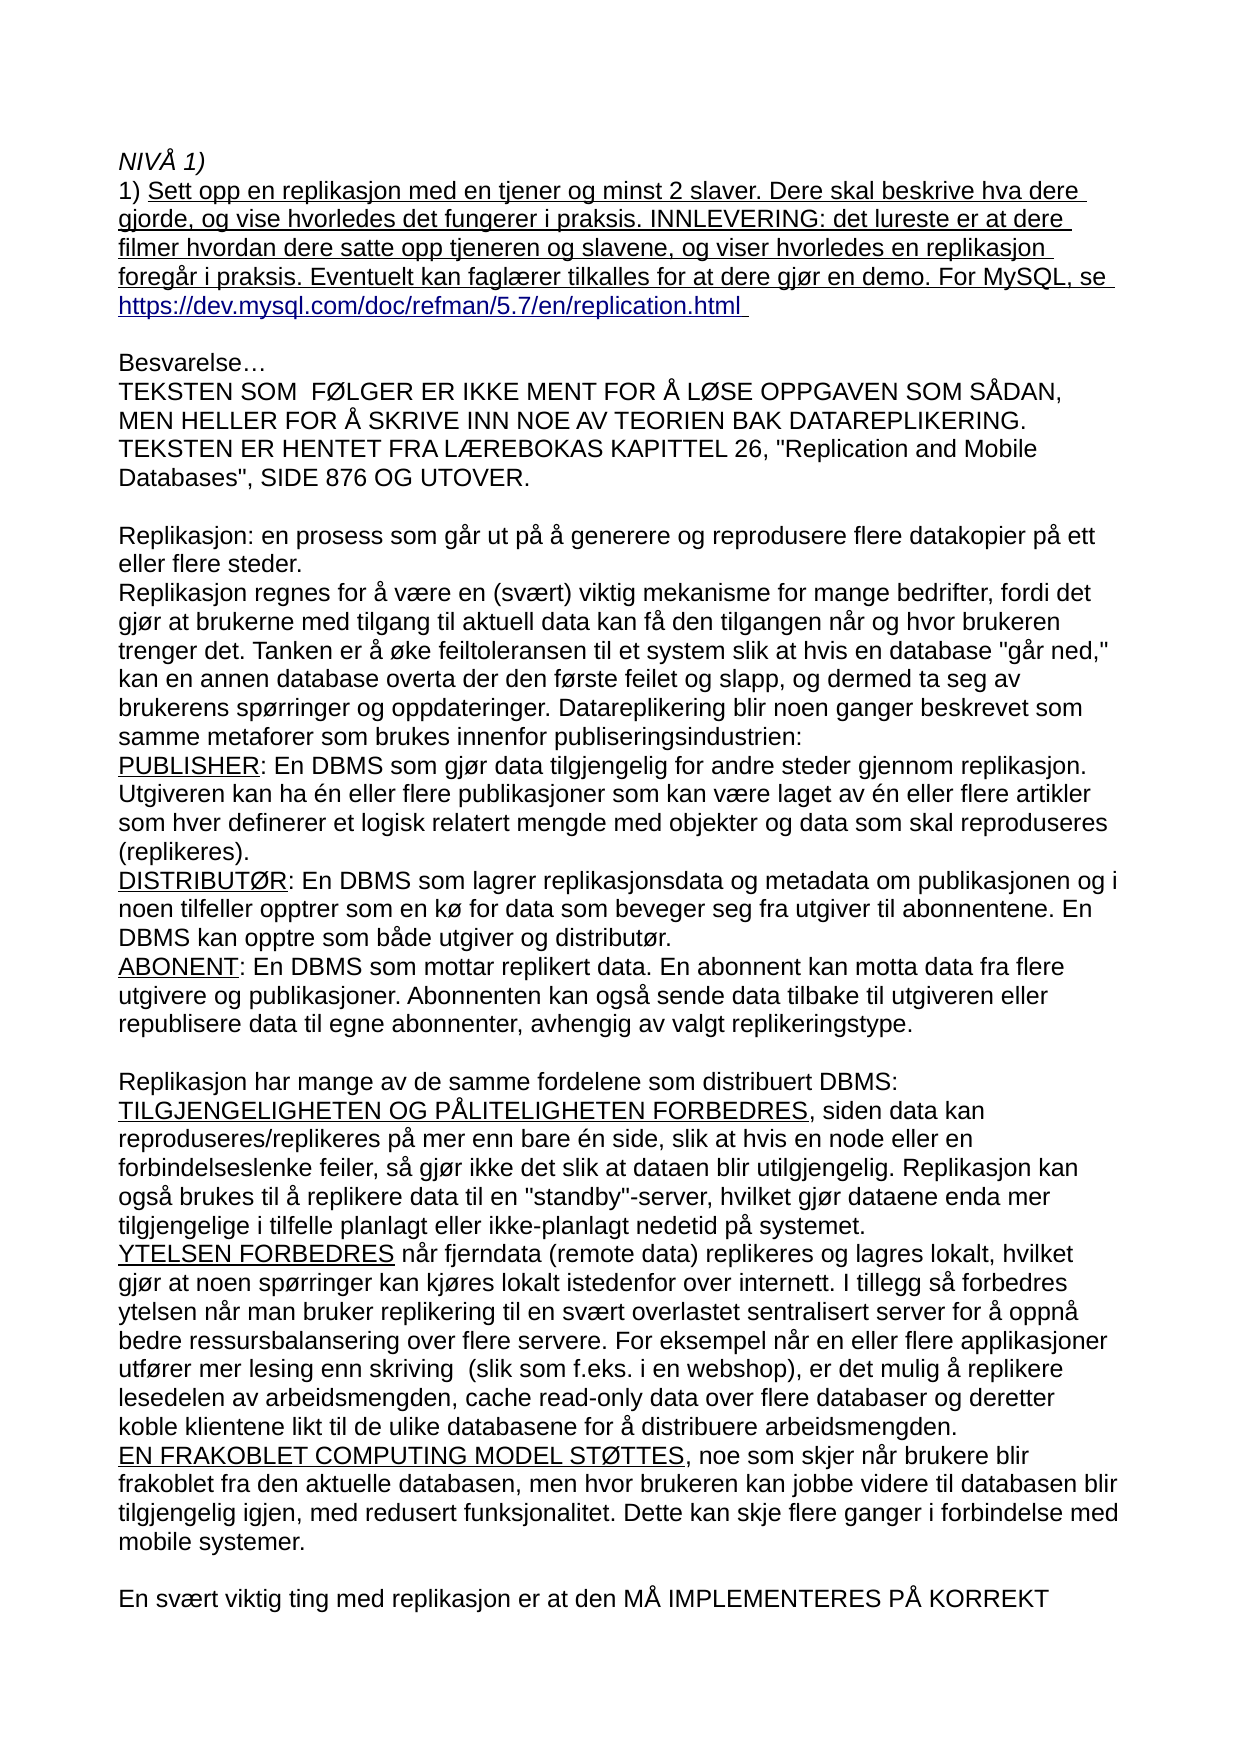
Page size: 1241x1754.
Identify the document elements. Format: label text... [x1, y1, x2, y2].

text Replikasjon: en prosess som går ut på å generere og reprodusere flere datakopier på ett eller flere steder. [118, 521, 1122, 578]
text En svært viktig ting med replikasjon er at den MÅ IMPLEMENTERES PÅ KORREKT [118, 1584, 1122, 1613]
text Replikasjon har mange av de samme fordelene som distribuert DBMS: [118, 1067, 1122, 1096]
text DISTRIBUTØR: En DBMS som lagrer replikasjonsdata og metadata om publikasjonen og i noen tilfeller opptrer som en kø for data som beveger seg fra utgiver til abonnentene. En DBMS kan opptre som både utgiver og distributør. [118, 866, 1122, 952]
text NIVÅ 1) [118, 147, 1122, 176]
text TILGJENGELIGHETEN OG PÅLITELIGHETEN FORBEDRES, siden data kan reproduseres/replikeres på mer enn bare én side, slik at hvis en node eller en forbindelseslenke feiler, så gjør ikke det slik at dataen blir utilgjengelig. Replikasjon kan også brukes til å replikere data til en "standby"-server, hvilket gjør dataene enda mer tilgjengelige i tilfelle planlagt eller ikke-planlagt nedetid på systemet. [118, 1096, 1122, 1239]
text ABONENT: En DBMS som mottar replikert data. En abonnent kan motta data fra flere utgivere og publikasjoner. Abonnenten kan også sende data tilbake til utgiveren eller republisere data til egne abonnenter, avhengig av valgt replikeringstype. [118, 952, 1122, 1038]
text Replikasjon regnes for å være en (svært) viktig mekanisme for mange bedrifter, fordi det gjør at brukerne med tilgang til aktuell data kan få den tilgangen når og hvor brukeren trenger det. Tanken er å øke feiltoleransen til et system slik at hvis en database "går ned," kan en annen database overta der den første feilet og slapp, og dermed ta seg av brukerens spørringer og oppdateringer. Datareplikering blir noen ganger beskrevet som samme metaforer som brukes innenfor publiseringsindustrien: [118, 578, 1122, 751]
text EN FRAKOBLET COMPUTING MODEL STØTTES, noe som skjer når brukere blir frakoblet fra den aktuelle databasen, men hvor brukeren kan jobbe videre til databasen blir tilgjengelig igjen, med redusert funksjonalitet. Dette kan skje flere ganger i forbindelse med mobile systemer. [118, 1441, 1122, 1556]
text PUBLISHER: En DBMS som gjør data tilgjengelig for andre steder gjennom replikasjon. Utgiveren kan ha én eller flere publikasjoner som kan være laget av én eller flere artikler som hver definerer et logisk relatert mengde med objekter og data som skal reproduseres (replikeres). [118, 751, 1122, 866]
text YTELSEN FORBEDRES når fjerndata (remote data) replikeres og lagres lokalt, hvilket gjør at noen spørringer kan kjøres lokalt istedenfor over internett. I tillegg så forbedres ytelsen når man bruker replikering til en svært overlastet sentralisert server for å oppnå bedre ressursbalansering over flere servere. For eksempel når en eller flere applikasjoner utfører mer lesing enn skriving (slik som f.eks. i en webshop), er det mulig å replikere lesedelen av arbeidsmengden, cache read-only data over flere databaser og deretter koble klientene likt til de ulike databasene for å distribuere arbeidsmengden. [118, 1239, 1122, 1441]
text 1) Sett opp en replikasjon med en tjener og minst 2 slaver. Dere skal beskrive hva dere gjorde, og vise hvorledes det fungerer i praksis. INNLEVERING: det lureste er at dere filmer hvordan dere satte opp tjeneren og slavene, og viser hvorledes en replikasjon foregår i praksis. Eventuelt kan faglærer tilkalles for at dere gjør en demo. For MySQL, se https://dev.mysql.com/doc/refman/5.7/en/replication.html [118, 176, 1122, 319]
text Besvarelse… [118, 348, 1122, 377]
text TEKSTEN SOM FØLGER ER IKKE MENT FOR Å LØSE OPPGAVEN SOM SÅDAN, MEN HELLER FOR Å SKRIVE INN NOE AV TEORIEN BAK DATAREPLIKERING. TEKSTEN ER HENTET FRA LÆREBOKAS KAPITTEL 26, "Replication and Mobile Databases", SIDE 876 OG UTOVER. [118, 377, 1122, 492]
